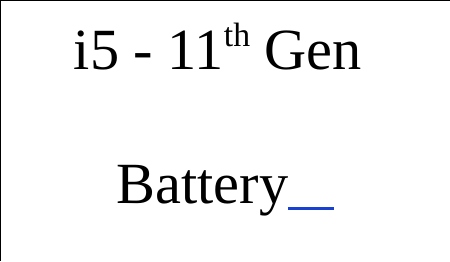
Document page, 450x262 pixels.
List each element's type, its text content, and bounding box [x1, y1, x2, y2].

text Battery❌ [15, 149, 435, 216]
text i5 - 11th Gen [15, 15, 435, 82]
